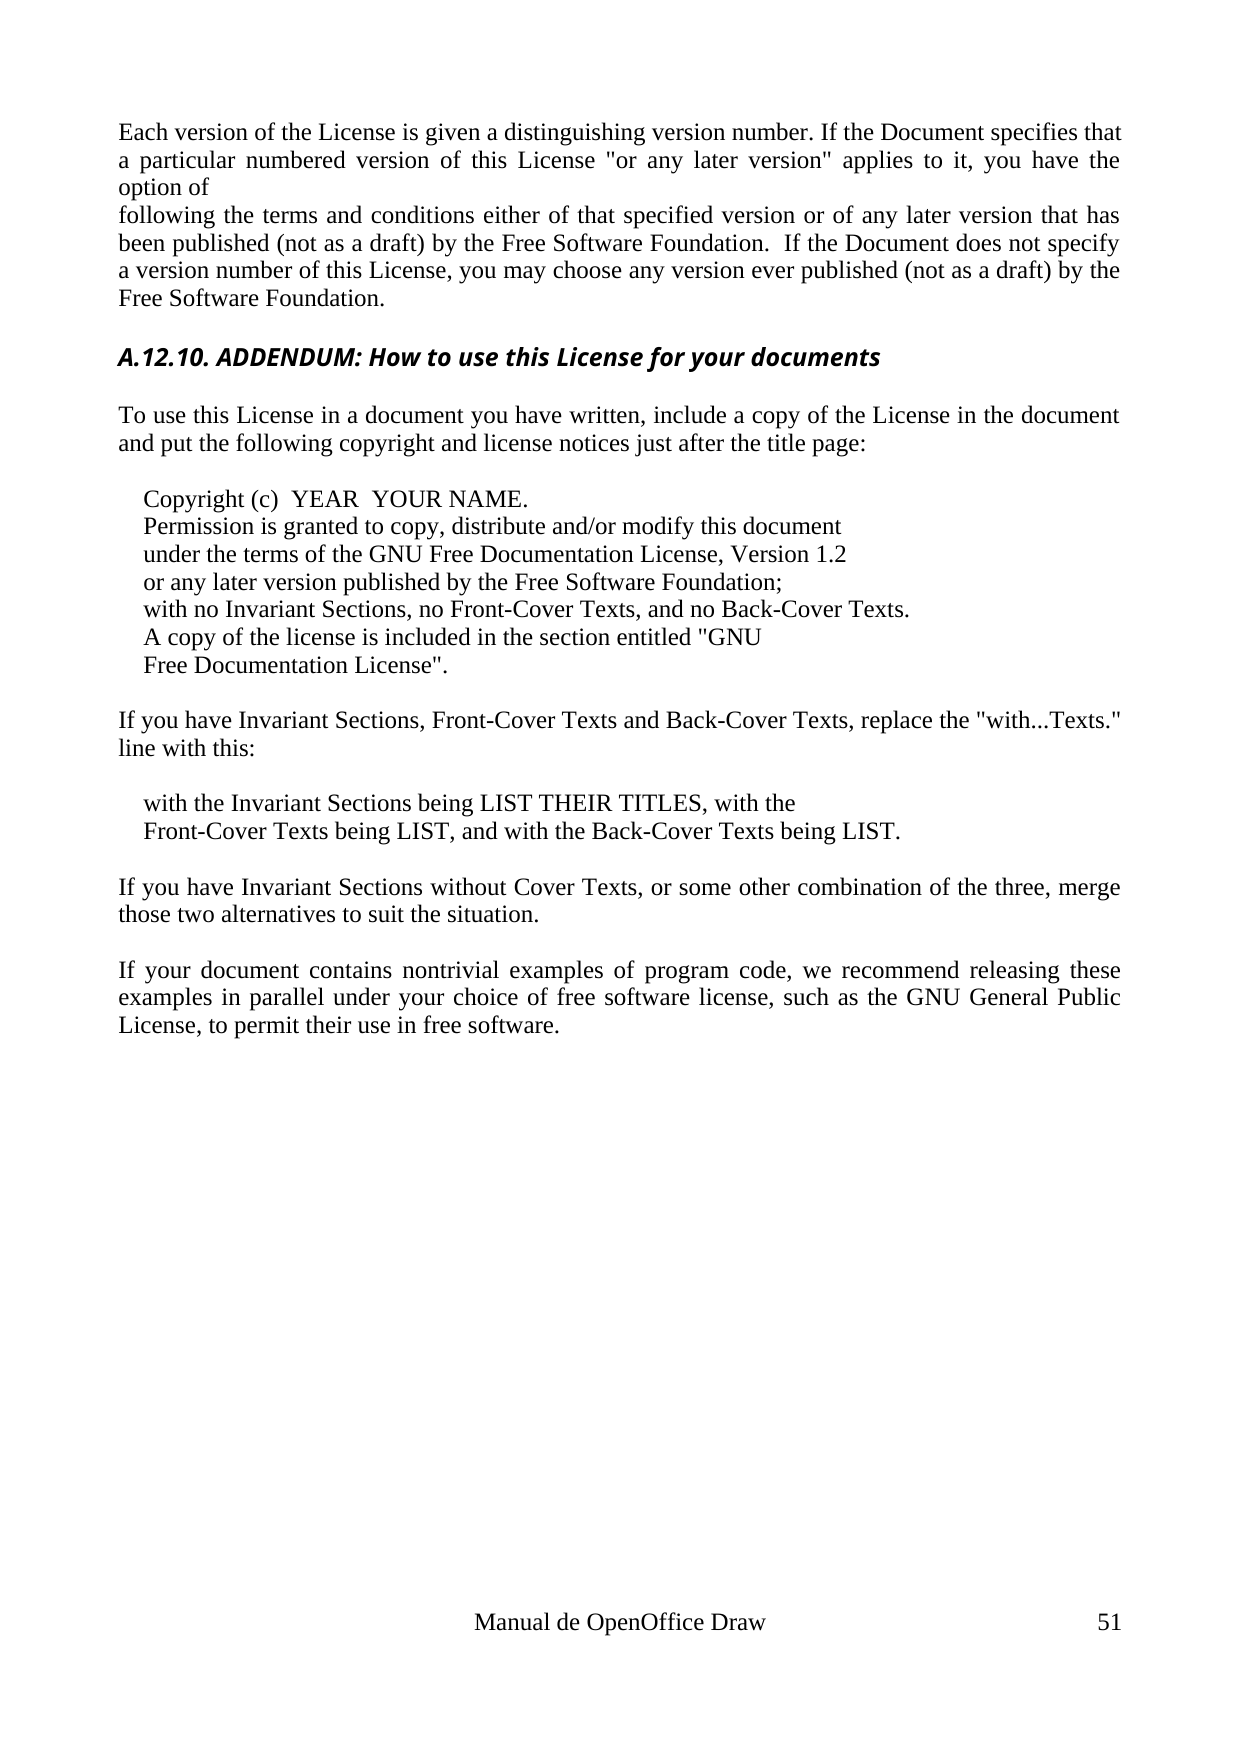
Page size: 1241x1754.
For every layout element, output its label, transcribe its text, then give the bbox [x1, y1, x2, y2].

text To use this License in a document you have written, include a copy of the License in the document and put the following copyright and license notices just after the title page: [118, 402, 1122, 457]
text Permission is granted to copy, distribute and/or modify this document [118, 512, 1122, 540]
text Copyright (c) YEAR YOUR NAME. [118, 485, 1122, 512]
text If you have Invariant Sections, Front-Cover Texts and Back-Cover Texts, replace the "with...Texts." line with this: [118, 706, 1122, 762]
text A copy of the license is included in the section entitled "GNU [118, 623, 1122, 651]
text A.12.10. ADDENDUM: How to use this License for your documents [118, 340, 1122, 374]
text or any later version published by the Free Software Foundation; [118, 568, 1122, 596]
text Each version of the License is given a distinguishing version number. If the Document specifies that a particular numbered version of this License "or any later version" applies to it, you have the option of [118, 118, 1122, 201]
text with the Invariant Sections being LIST THEIR TITLES, with the [118, 789, 1122, 817]
text following the terms and conditions either of that specified version or of any later version that has been published (not as a draft) by the Free Software Foundation. If the Document does not specify a version number of this License, you may choose any version ever published (not as a draft) by the Free Software Foundation. [118, 201, 1122, 312]
text If your document contains nontrivial examples of program code, we recommend releasing these examples in parallel under your choice of free software license, such as the GNU General Public License, to permit their use in free software. [118, 956, 1122, 1039]
text If you have Invariant Sections without Cover Texts, or some other combination of the three, merge those two alternatives to suit the situation. [118, 873, 1122, 928]
text with no Invariant Sections, no Front-Cover Texts, and no Back-Cover Texts. [118, 596, 1122, 623]
text Front-Cover Texts being LIST, and with the Back-Cover Texts being LIST. [118, 817, 1122, 845]
text Free Documentation License". [118, 651, 1122, 679]
text under the terms of the GNU Free Documentation License, Version 1.2 [118, 540, 1122, 568]
